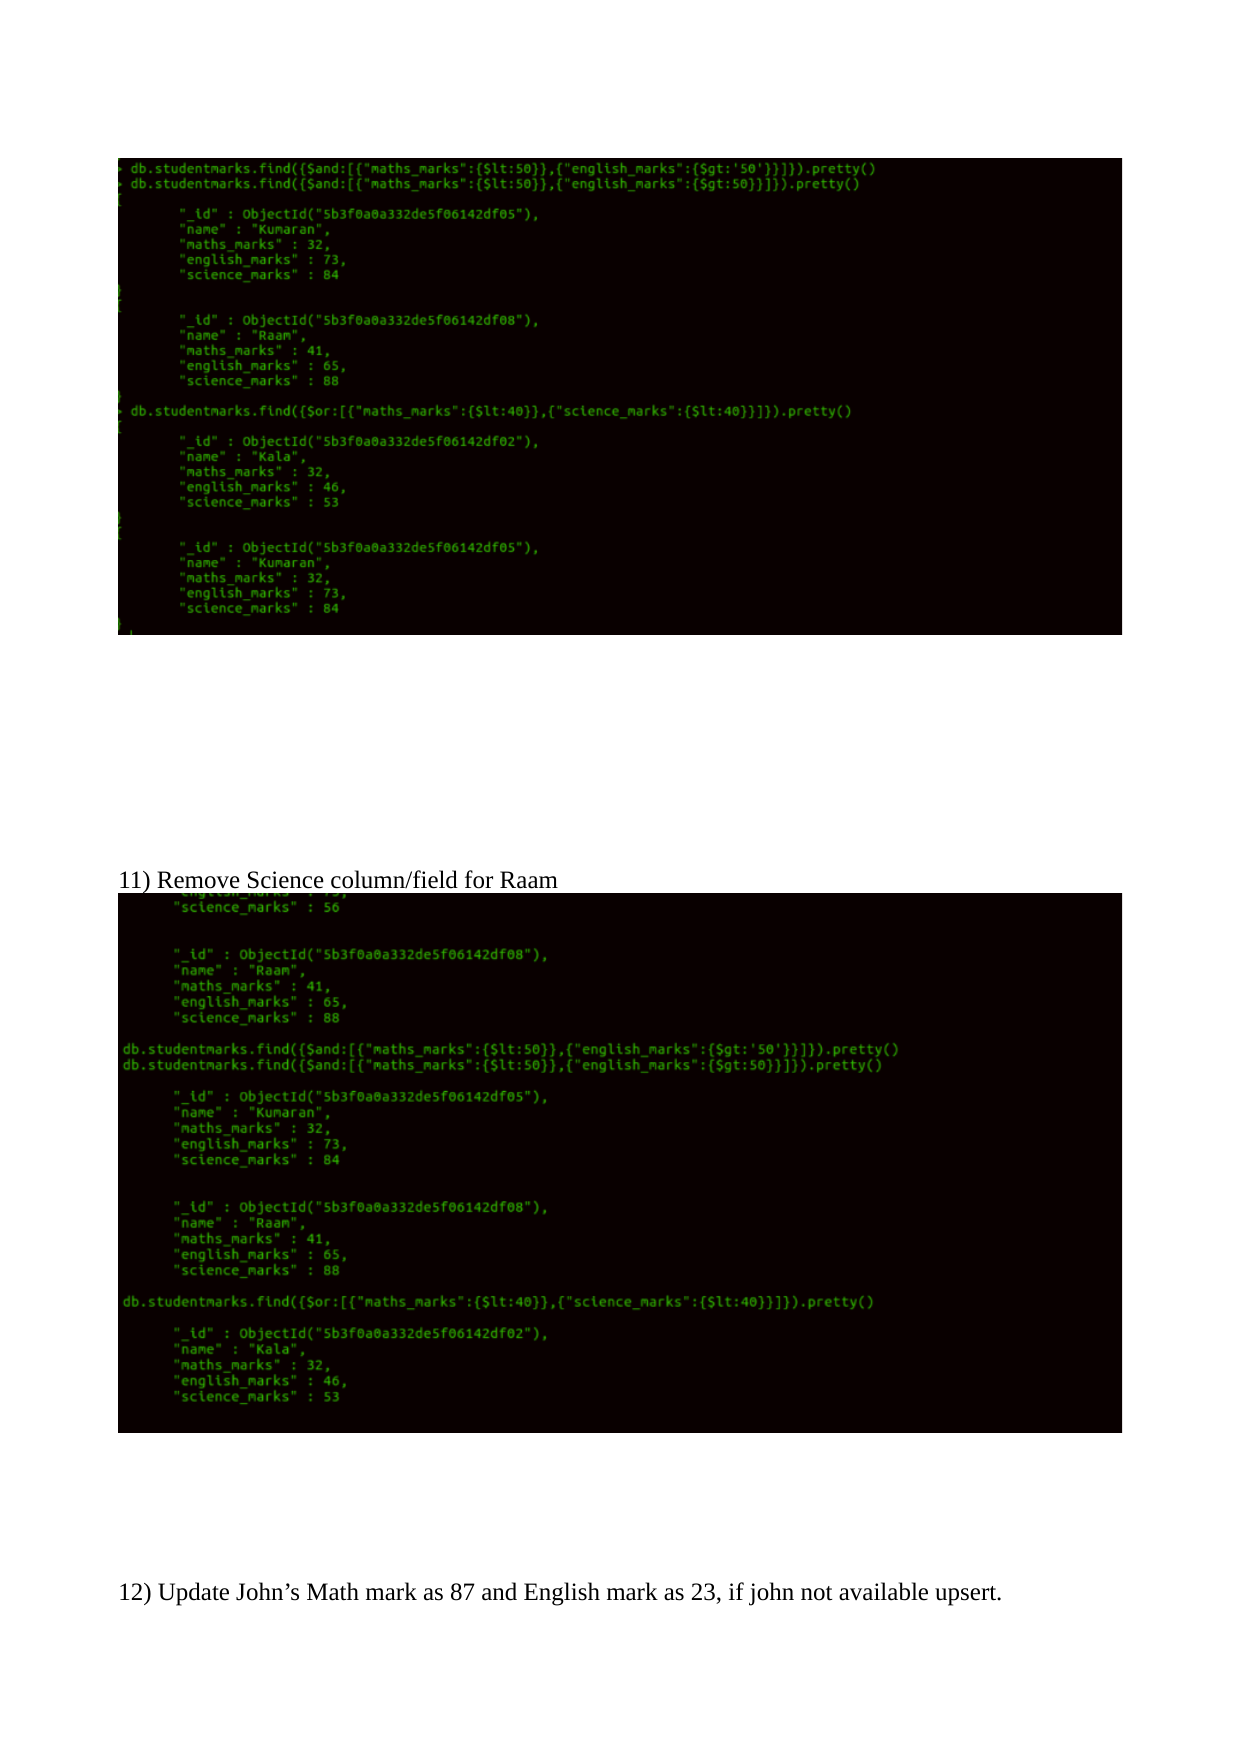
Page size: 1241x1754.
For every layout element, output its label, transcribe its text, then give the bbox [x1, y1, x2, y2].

picture [118, 158, 1123, 635]
text 12) Update John’s Math mark as 87 and English mark as 23, if john not available upsert. [118, 1577, 1122, 1605]
picture [118, 893, 1123, 1433]
text 11) Remove Science column/field for Raam [118, 865, 1122, 893]
